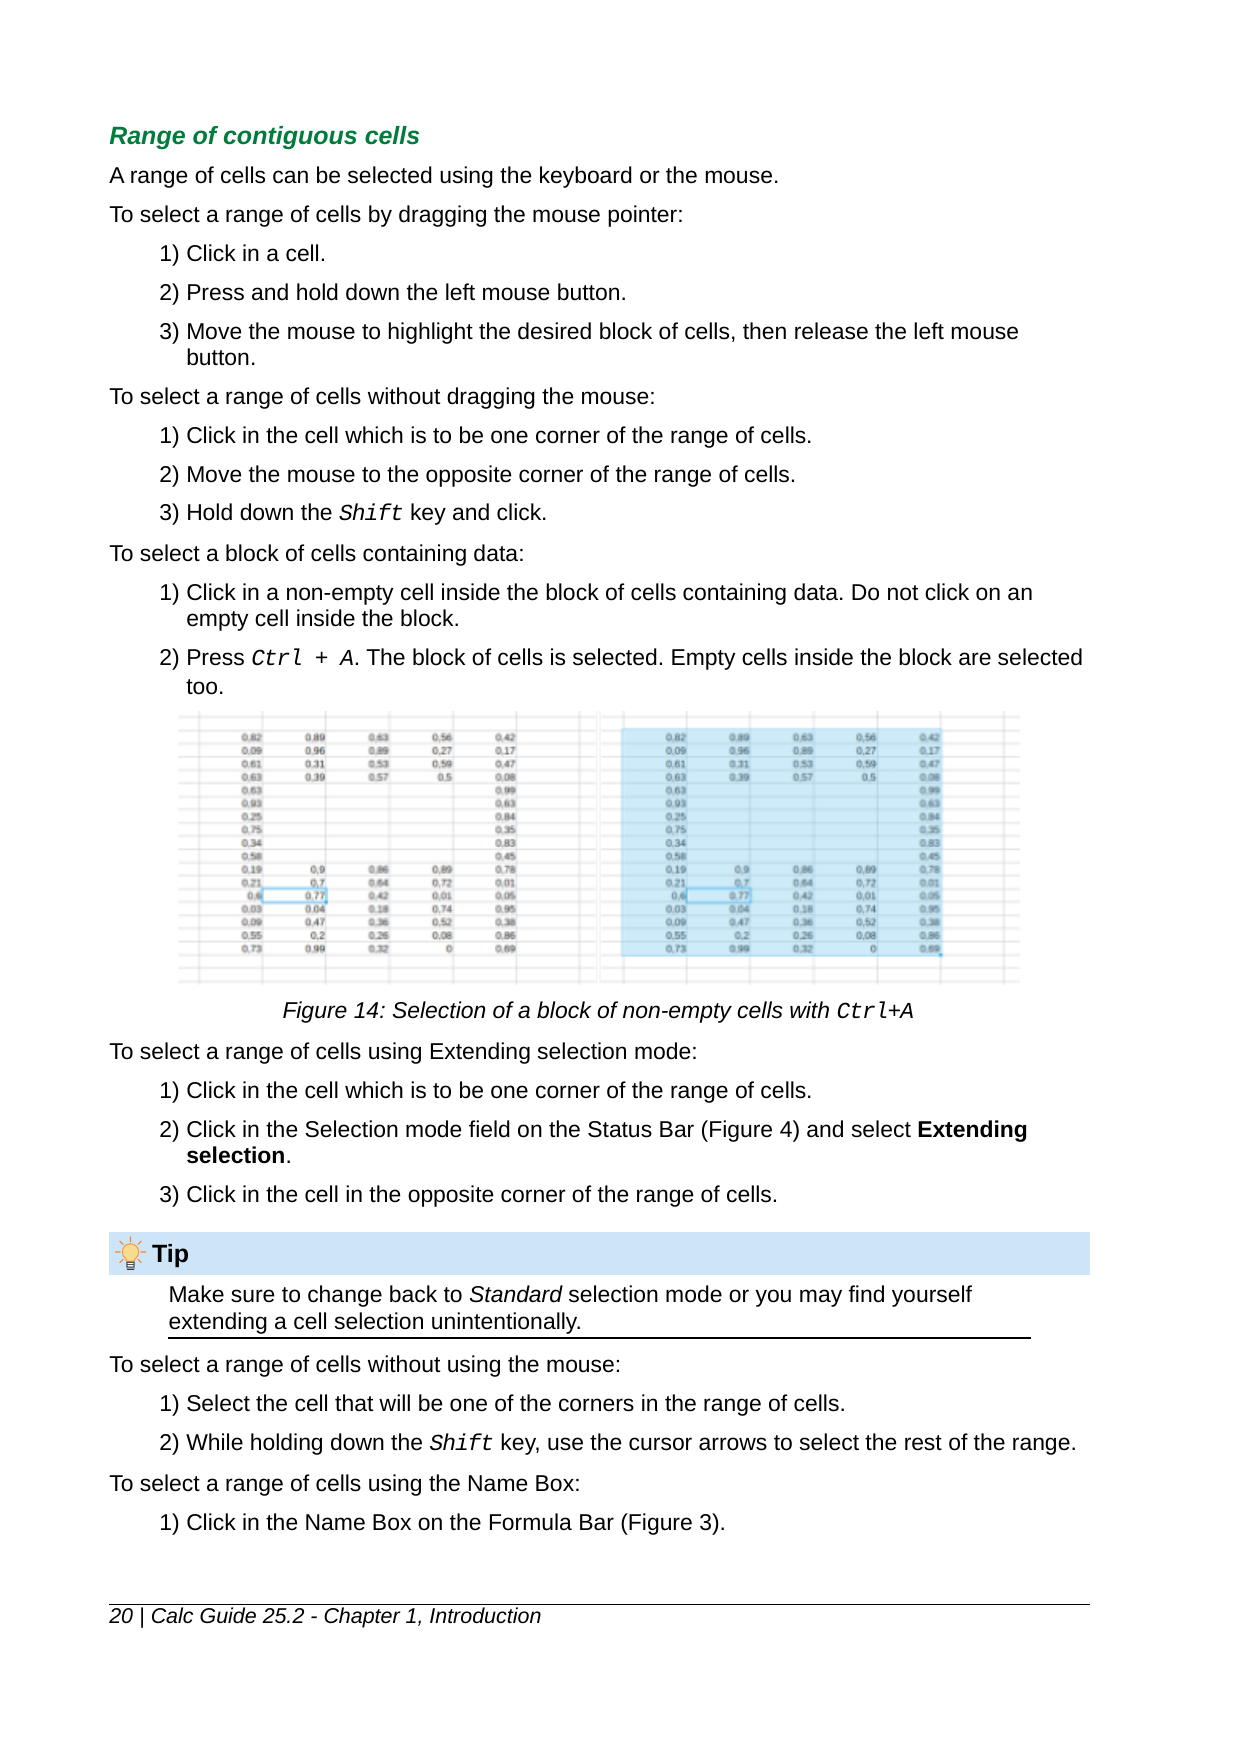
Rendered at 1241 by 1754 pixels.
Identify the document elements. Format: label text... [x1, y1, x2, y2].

text Make sure to change back to Standard selection mode or you may find yourself extending a cell selection unintentionally. [168, 1281, 1031, 1337]
list While holding down the Shift key, use the cursor arrows to select the rest of the range. [186, 1429, 1090, 1457]
text Figure 14: Selection of a block of non-empty cells with Ctrl+A [178, 997, 1021, 1026]
subtitle Tip [109, 1232, 1090, 1275]
subtitle Range of contiguous cells [109, 121, 1090, 150]
list To select a range of cells by dragging the mouse pointer: [109, 201, 1090, 227]
list Click in the cell which is to be one corner of the range of cells. [186, 1077, 1090, 1103]
picture [178, 711, 1021, 985]
list Move the mouse to highlight the desired block of cells, then release the left mouse button. [186, 318, 1090, 370]
list Select the cell that will be one of the corners in the range of cells. [186, 1390, 1090, 1417]
text A range of cells can be selected using the keyboard or the mouse. [109, 162, 1090, 188]
list Press Ctrl + A. The block of cells is selected. Empty cells inside the block are selected too. [186, 644, 1090, 699]
list Hold down the Shift key and click. [186, 499, 1090, 528]
list Move the mouse to the opposite corner of the range of cells. [186, 461, 1090, 487]
list To select a block of cells containing data: [109, 540, 1090, 567]
list To select a range of cells using Extending selection mode: [109, 1038, 1090, 1064]
list To select a range of cells without using the mouse: [109, 1351, 1090, 1378]
list Click in the Name Box on the Formula Bar (Figure 3). [186, 1509, 1090, 1535]
list Click in a cell. [186, 240, 1090, 266]
list Press and hold down the left mouse button. [186, 279, 1090, 305]
list Click in a non-empty cell inside the block of cells containing data. Do not click on an empty cell inside the block. [186, 579, 1090, 632]
list Click in the cell in the opposite corner of the range of cells. [186, 1181, 1090, 1207]
list Click in the cell which is to be one corner of the range of cells. [186, 422, 1090, 448]
list Click in the Selection mode field on the Status Bar (Figure 4) and select Extending selection. [186, 1116, 1090, 1168]
list To select a range of cells using the Name Box: [109, 1470, 1090, 1496]
list To select a range of cells without dragging the mouse: [109, 383, 1090, 409]
